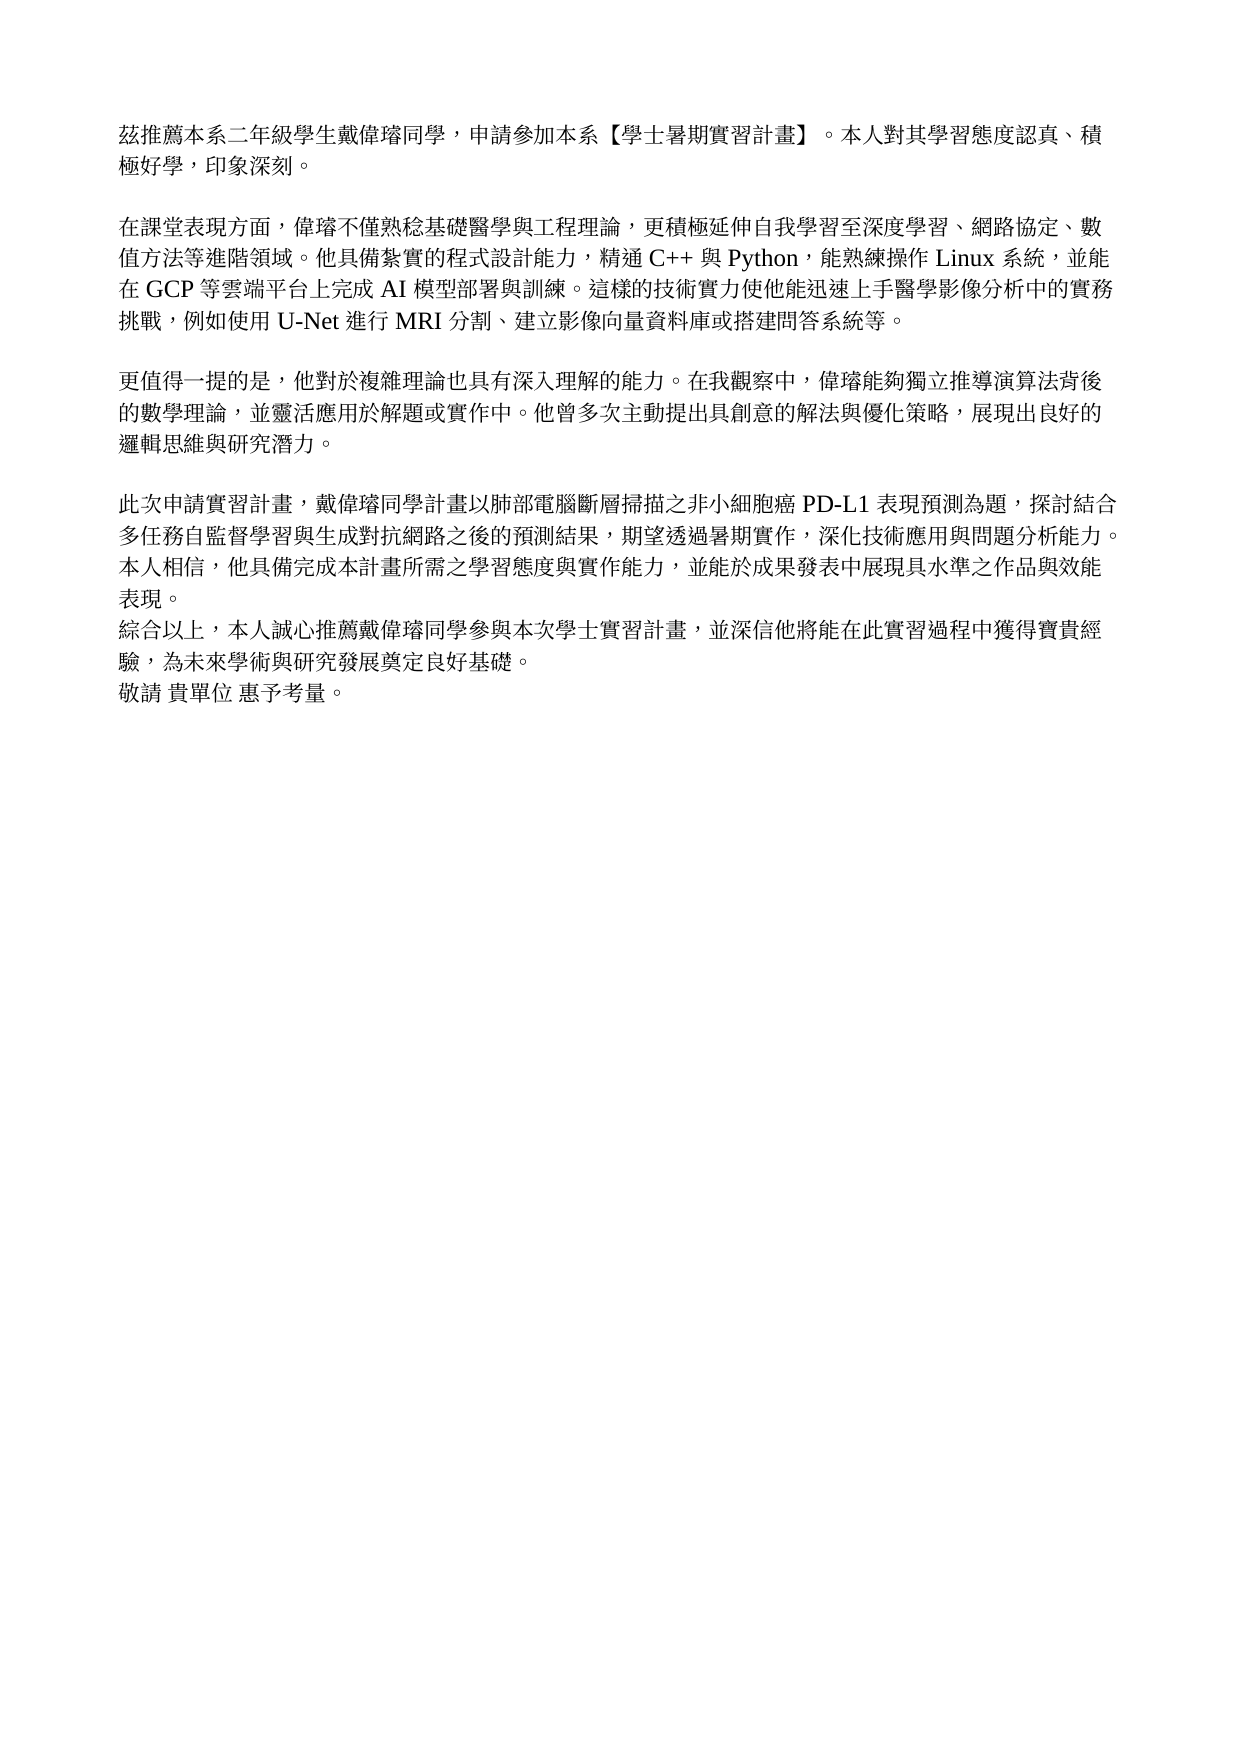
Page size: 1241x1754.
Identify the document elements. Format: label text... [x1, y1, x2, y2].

text 在課堂表現方面，偉璿不僅熟稔基礎醫學與工程理論，更積極延伸自我學習至深度學習、網路協定、數值方法等進階領域。他具備紮實的程式設計能力，精通 C++ 與 Python，能熟練操作 Linux 系統，並能在 GCP 等雲端平台上完成 AI 模型部署與訓練。這樣的技術實力使他能迅速上手醫學影像分析中的實務挑戰，例如使用 U-Net 進行 MRI 分割、建立影像向量資料庫或搭建問答系統等。 [118, 210, 1122, 336]
text 茲推薦本系二年級學生戴偉璿同學，申請參加本系【學士暑期實習計畫】。本人對其學習態度認真、積極好學，印象深刻。 [118, 118, 1122, 181]
text 此次申請實習計畫，戴偉璿同學計畫以肺部電腦斷層掃描之非小細胞癌 PD-L1 表現預測為題，探討結合多任務自監督學習與生成對抗網路之後的預測結果，期望透過暑期實作，深化技術應用與問題分析能力。本人相信，他具備完成本計畫所需之學習態度與實作能力，並能於成果發表中展現具水準之作品與效能表現。 [118, 487, 1122, 613]
text 敬請 貴單位 惠予考量。 [118, 676, 1122, 708]
text 更值得一提的是，他對於複雜理論也具有深入理解的能力。在我觀察中，偉璿能夠獨立推導演算法背後的數學理論，並靈活應用於解題或實作中。他曾多次主動提出具創意的解法與優化策略，展現出良好的邏輯思維與研究潛力。 [118, 364, 1122, 459]
text 綜合以上，本人誠心推薦戴偉璿同學參與本次學士實習計畫，並深信他將能在此實習過程中獲得寶貴經驗，為未來學術與研究發展奠定良好基礎。 [118, 613, 1122, 676]
